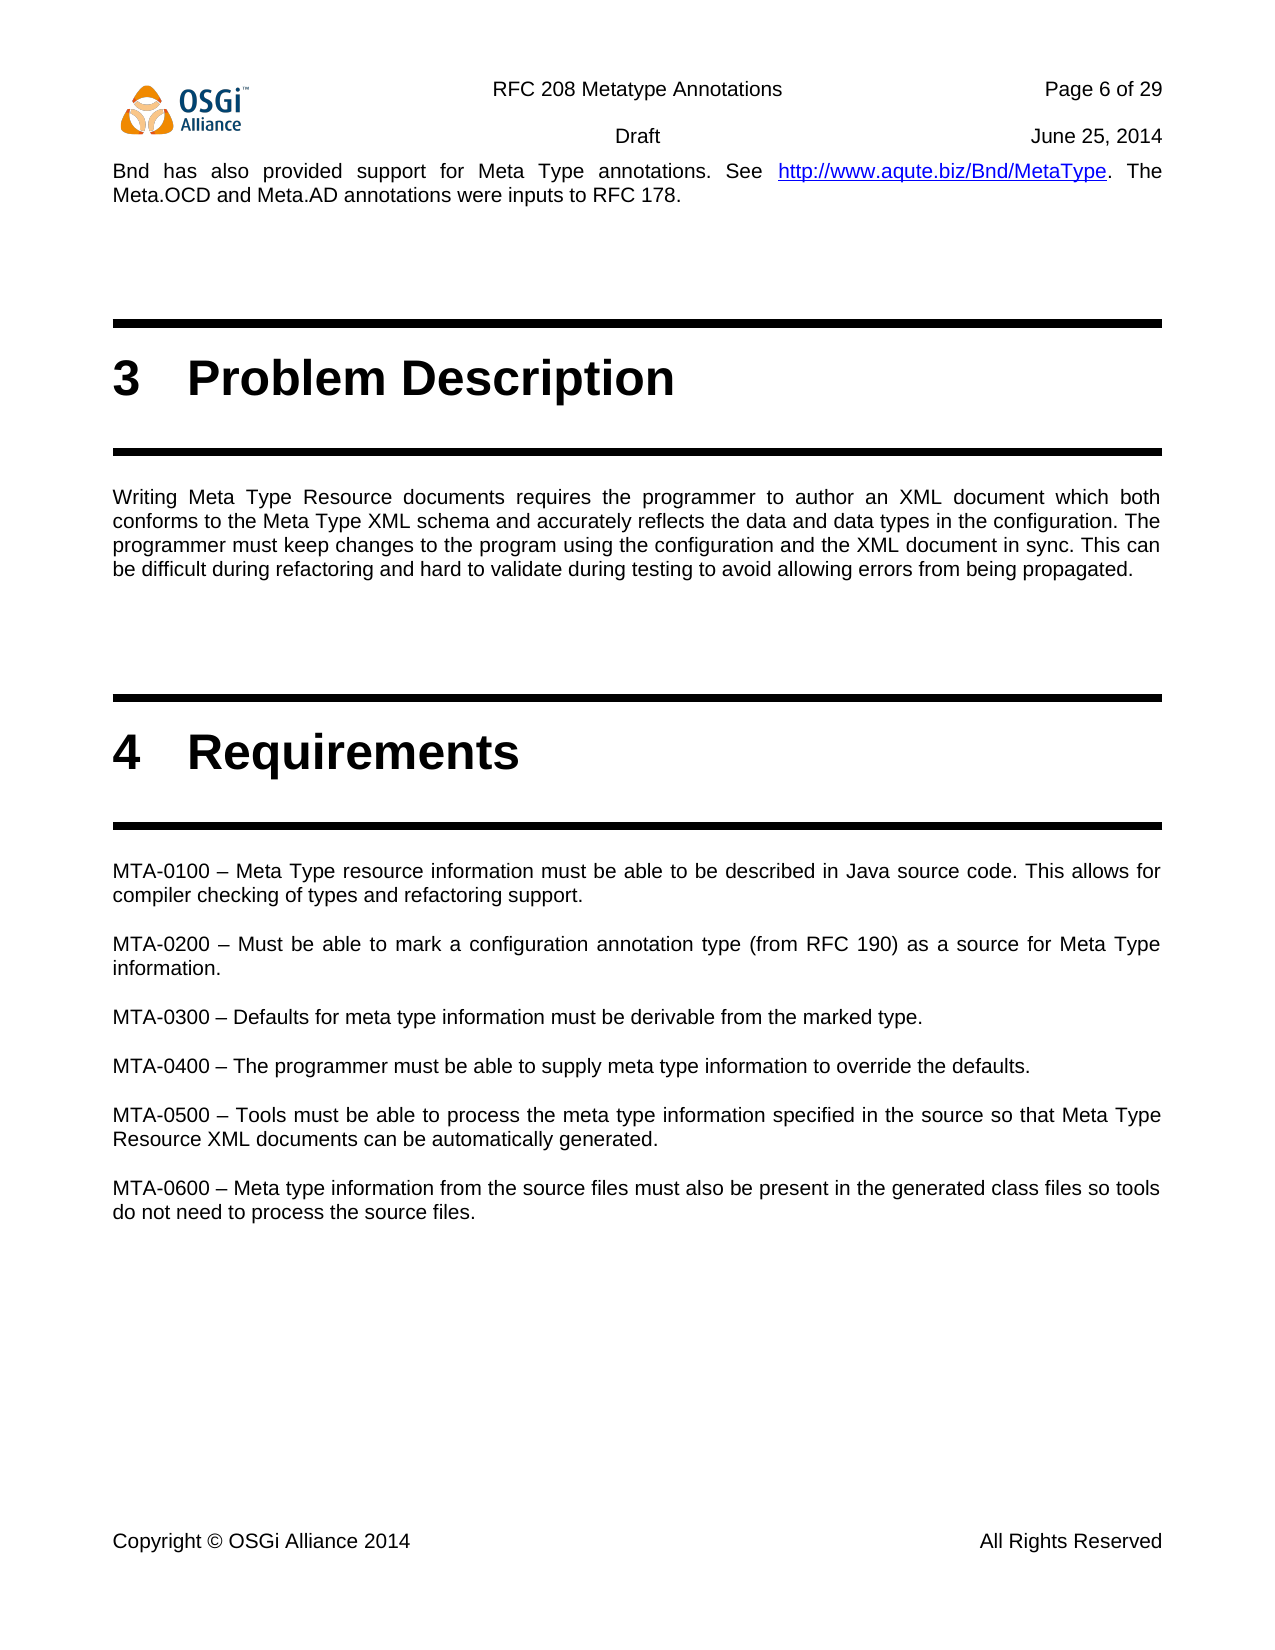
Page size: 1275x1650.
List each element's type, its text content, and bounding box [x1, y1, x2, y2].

subtitle Problem Description [112, 320, 1162, 456]
text MTA-0400 – The programmer must be able to supply meta type information to override the defaults. [112, 1054, 1162, 1078]
subtitle Requirements [112, 695, 1162, 830]
text Writing Meta Type Resource documents requires the programmer to author an XML document which both conforms to the Meta Type XML schema and accurately reflects the data and data types in the configuration. The programmer must keep changes to the program using the configuration and the XML document in sync. This can be difficult during refactoring and hard to validate during testing to avoid allowing errors from being propagated. [112, 485, 1162, 581]
text MTA-0300 – Defaults for meta type information must be derivable from the marked type. [112, 1005, 1162, 1029]
text MTA-0600 – Meta type information from the source files must also be present in the generated class files so tools do not need to process the source files. [112, 1176, 1162, 1224]
text MTA-0500 – Tools must be able to process the meta type information specified in the source so that Meta Type Resource XML documents can be automatically generated. [112, 1103, 1162, 1151]
text MTA-0200 – Must be able to mark a configuration annotation type (from RFC 190) as a source for Meta Type information. [112, 932, 1162, 980]
text Bnd has also provided support for Meta Type annotations. See http://www.aqute.biz/Bnd/MetaType. The Meta.OCD and Meta.AD annotations were inputs to RFC 178. [112, 159, 1162, 207]
picture [113, 78, 257, 142]
text MTA-0100 – Meta Type resource information must be able to be described in Java source code. This allows for compiler checking of types and refactoring support. [112, 859, 1162, 907]
